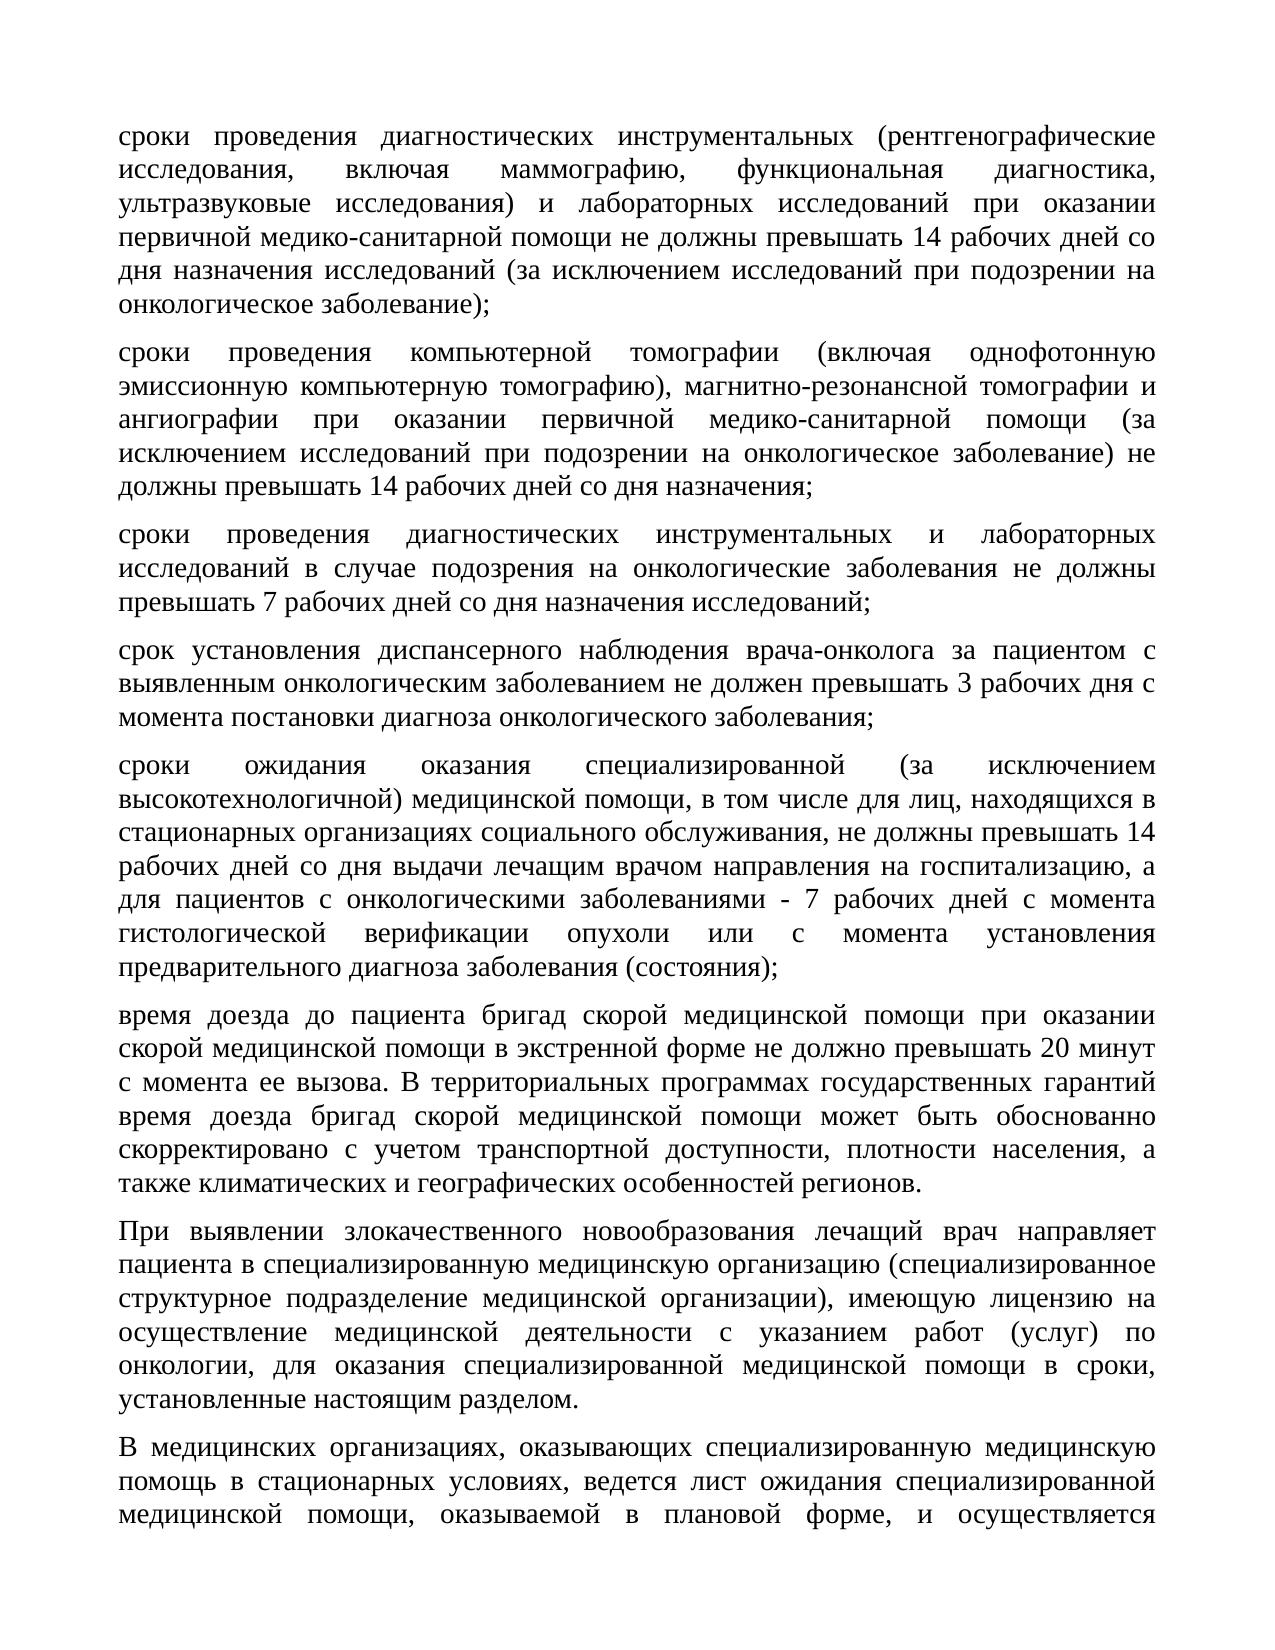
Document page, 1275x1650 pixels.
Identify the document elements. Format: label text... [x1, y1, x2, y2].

text При выявлении злокачественного новообразования лечащий врач направляет пациента в специализированную медицинскую организацию (специализированное структурное подразделение медицинской организации), имеющую лицензию на осуществление медицинской деятельности с указанием работ (услуг) по онкологии, для оказания специализированной медицинской помощи в сроки, установленные настоящим разделом. [118, 1213, 1157, 1414]
text В медицинских организациях, оказывающих специализированную медицинскую помощь в стационарных условиях, ведется лист ожидания специализированной медицинской помощи, оказываемой в плановой форме, и осуществляется [118, 1429, 1157, 1530]
text сроки ожидания оказания специализированной (за исключением высокотехнологичной) медицинской помощи, в том числе для лиц, находящихся в стационарных организациях социального обслуживания, не должны превышать 14 рабочих дней со дня выдачи лечащим врачом направления на госпитализацию, а для пациентов с онкологическими заболеваниями - 7 рабочих дней с момента гистологической верификации опухоли или с момента установления предварительного диагноза заболевания (состояния); [118, 747, 1157, 982]
text время доезда до пациента бригад скорой медицинской помощи при оказании скорой медицинской помощи в экстренной форме не должно превышать 20 минут с момента ее вызова. В территориальных программах государственных гарантий время доезда бригад скорой медицинской помощи может быть обоснованно скорректировано с учетом транспортной доступности, плотности населения, а также климатических и географических особенностей регионов. [118, 997, 1157, 1198]
text сроки проведения диагностических инструментальных и лабораторных исследований в случае подозрения на онкологические заболевания не должны превышать 7 рабочих дней со дня назначения исследований; [118, 517, 1157, 617]
text сроки проведения компьютерной томографии (включая однофотонную эмиссионную компьютерную томографию), магнитно-резонансной томографии и ангиографии при оказании первичной медико-санитарной помощи (за исключением исследований при подозрении на онкологическое заболевание) не должны превышать 14 рабочих дней со дня назначения; [118, 334, 1157, 502]
text срок установления диспансерного наблюдения врача-онколога за пациентом с выявленным онкологическим заболеванием не должен превышать 3 рабочих дня с момента постановки диагноза онкологического заболевания; [118, 632, 1157, 733]
text сроки проведения диагностических инструментальных (рентгенографические исследования, включая маммографию, функциональная диагностика, ультразвуковые исследования) и лабораторных исследований при оказании первичной медико-санитарной помощи не должны превышать 14 рабочих дней со дня назначения исследований (за исключением исследований при подозрении на онкологическое заболевание); [118, 118, 1157, 319]
